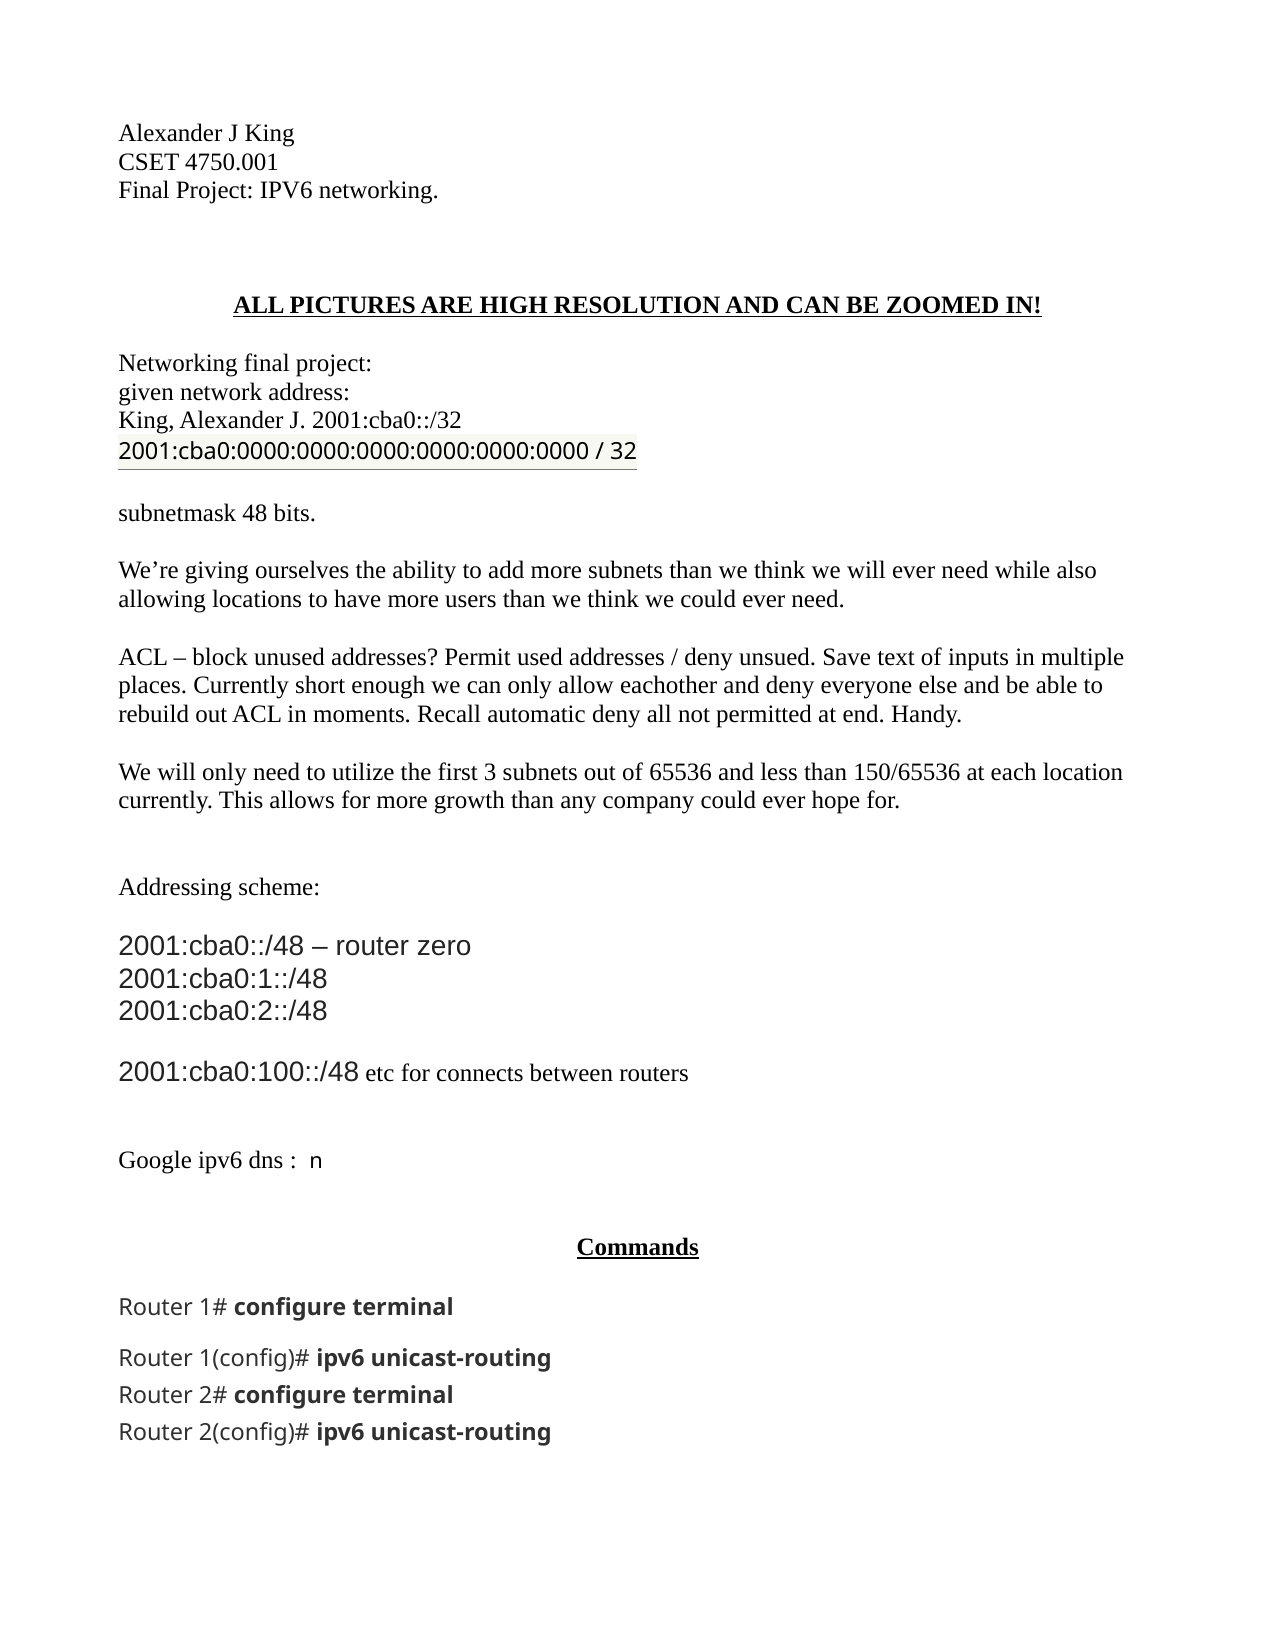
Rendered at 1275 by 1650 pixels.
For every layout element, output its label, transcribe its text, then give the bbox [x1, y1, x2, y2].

text We will only need to utilize the first 3 subnets out of 65536 and less than 150/65536 at each location currently. This allows for more growth than any company could ever hope for. Addressing scheme: 2001:cba0::/48 – router zero 2001:cba0:1::/48 2001:cba0:2::/48 [118, 728, 1157, 1027]
text Router 1# configure terminal [118, 1290, 1157, 1322]
text subnetmask 48 bits. We’re giving ourselves the ability to add more subnets than we think we will ever need while also allowing locations to have more users than we think we could ever need. [118, 469, 1157, 613]
text Networking final project: given network address: [118, 348, 1157, 406]
text 2001:cba0:100::/48 etc for connects between routers [118, 1055, 1157, 1116]
text Router 2# configure terminal [118, 1378, 1157, 1410]
text Router 2(config)# ipv6 unicast-routing [118, 1415, 1157, 1447]
text Final Project: IPV6 networking. [118, 176, 1157, 204]
text King, Alexander J. 2001:cba0::/32 2001:cba0:0000:0000:0000:0000:0000:0000 / 32 [118, 406, 1157, 469]
text ALL PICTURES ARE HIGH RESOLUTION AND CAN BE ZOOMED IN! [118, 291, 1157, 319]
text Router 1(config)# ipv6 unicast-routing [118, 1341, 1157, 1373]
text Alexander J King CSET 4750.001 [118, 118, 1157, 176]
text Google ipv6 dns : n [118, 1145, 1157, 1204]
text Commands [118, 1232, 1157, 1261]
text ACL – block unused addresses? Permit used addresses / deny unsued. Save text of inputs in multiple places. Currently short enough we can only allow eachother and deny everyone else and be able to rebuild out ACL in moments. Recall automatic deny all not permitted at end. Handy. [118, 642, 1157, 728]
